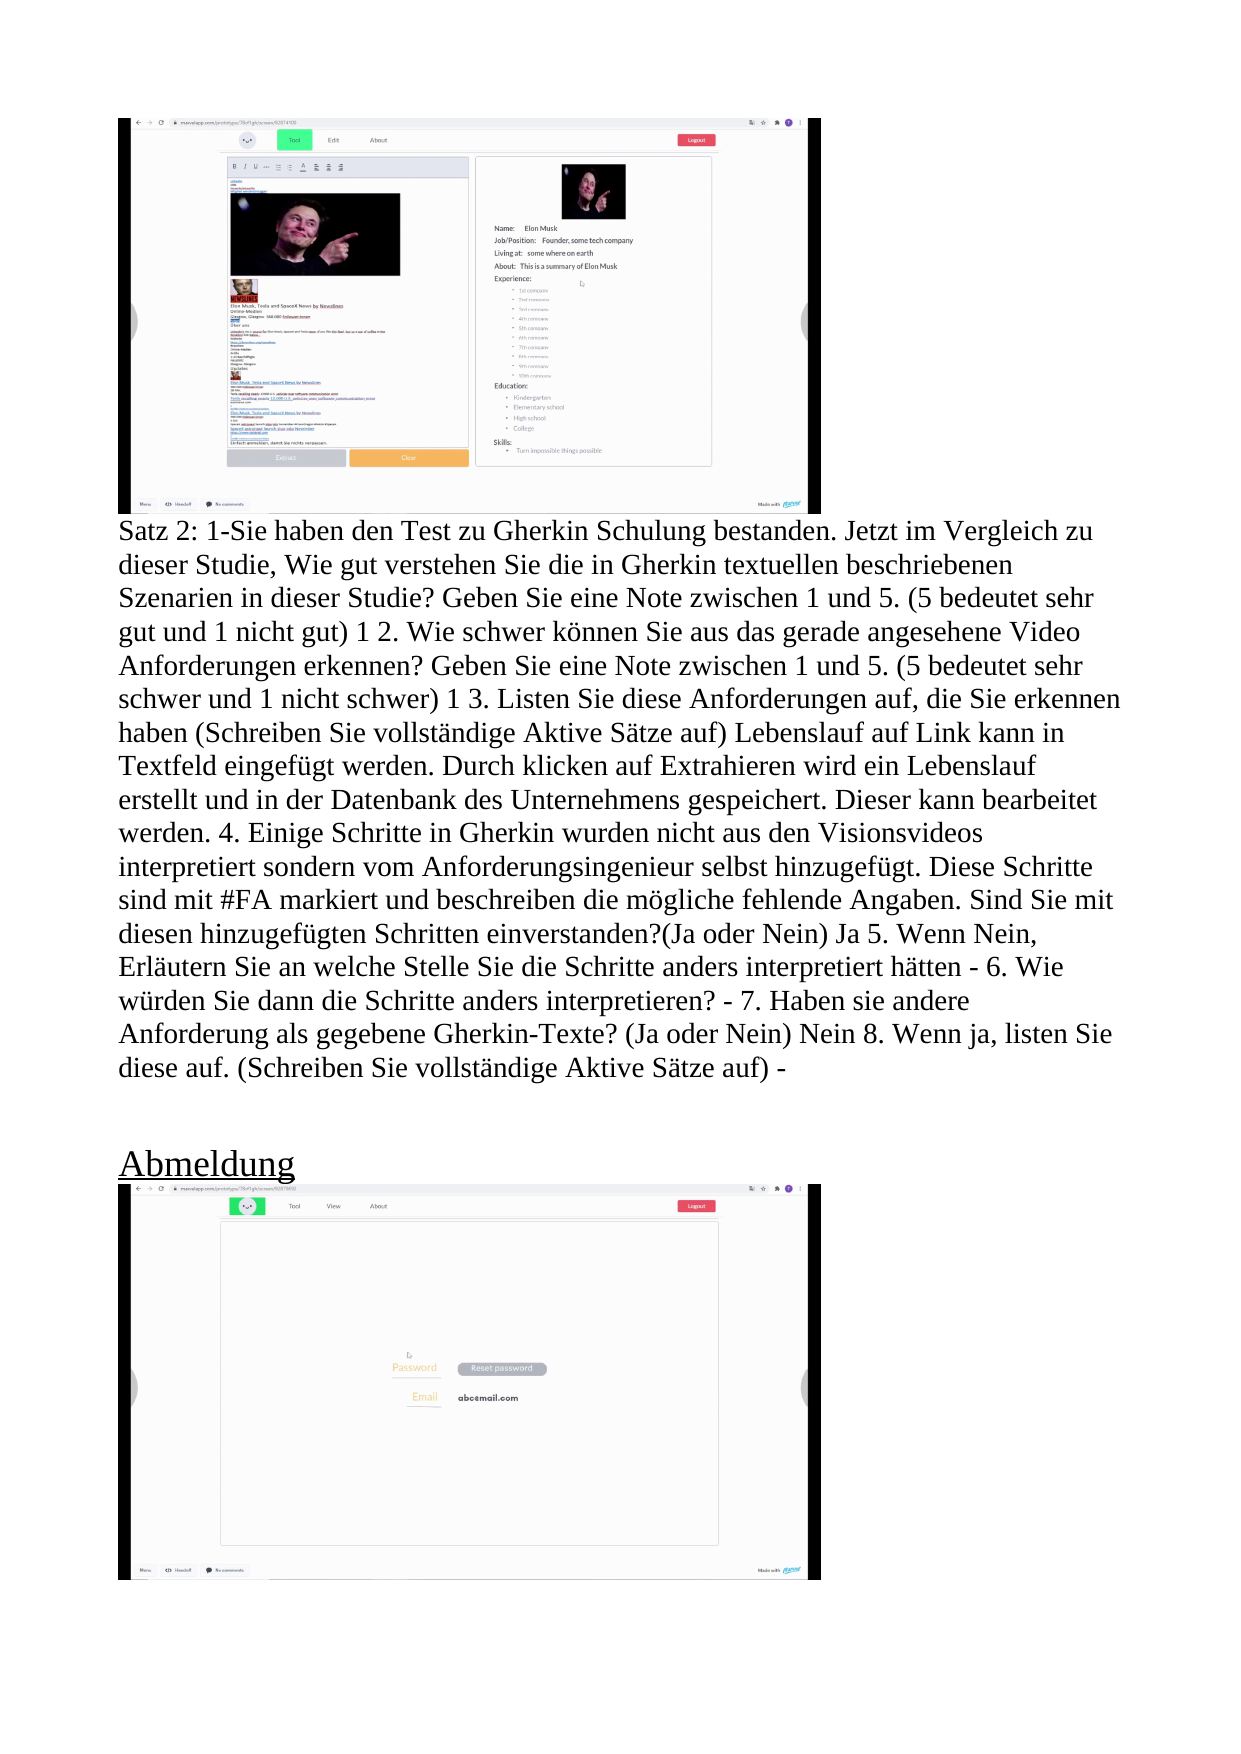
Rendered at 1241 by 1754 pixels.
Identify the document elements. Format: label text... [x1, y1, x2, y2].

picture [118, 1184, 821, 1580]
picture [118, 118, 821, 514]
subtitle Abmeldung [118, 1141, 1122, 1184]
text Satz 2: 1-Sie haben den Test zu Gherkin Schulung bestanden. Jetzt im Vergleich zu dieser Studie, Wie gut verstehen Sie die in Gherkin textuellen beschriebenen Szenarien in dieser Studie? Geben Sie eine Note zwischen 1 und 5. (5 bedeutet sehr gut und 1 nicht gut) 1 2. Wie schwer können Sie aus das gerade angesehene Video Anforderungen erkennen? Geben Sie eine Note zwischen 1 und 5. (5 bedeutet sehr schwer und 1 nicht schwer) 1 3. Listen Sie diese Anforderungen auf, die Sie erkennen haben (Schreiben Sie vollständige Aktive Sätze auf) Lebenslauf auf Link kann in Textfeld eingefügt werden. Durch klicken auf Extrahieren wird ein Lebenslauf erstellt und in der Datenbank des Unternehmens gespeichert. Dieser kann bearbeitet werden. 4. Einige Schritte in Gherkin wurden nicht aus den Visionsvideos interpretiert sondern vom Anforderungsingenieur selbst hinzugefügt. Diese Schritte sind mit #FA markiert und beschreiben die mögliche fehlende Angaben. Sind Sie mit diesen hinzugefügten Schritten einverstanden?(Ja oder Nein) Ja 5. Wenn Nein, Erläutern Sie an welche Stelle Sie die Schritte anders interpretiert hätten - 6. Wie würden Sie dann die Schritte anders interpretieren? - 7. Haben sie andere Anforderung als gegebene Gherkin-Texte? (Ja oder Nein) Nein 8. Wenn ja, listen Sie diese auf. (Schreiben Sie vollständige Aktive Sätze auf) - [118, 513, 1122, 1084]
